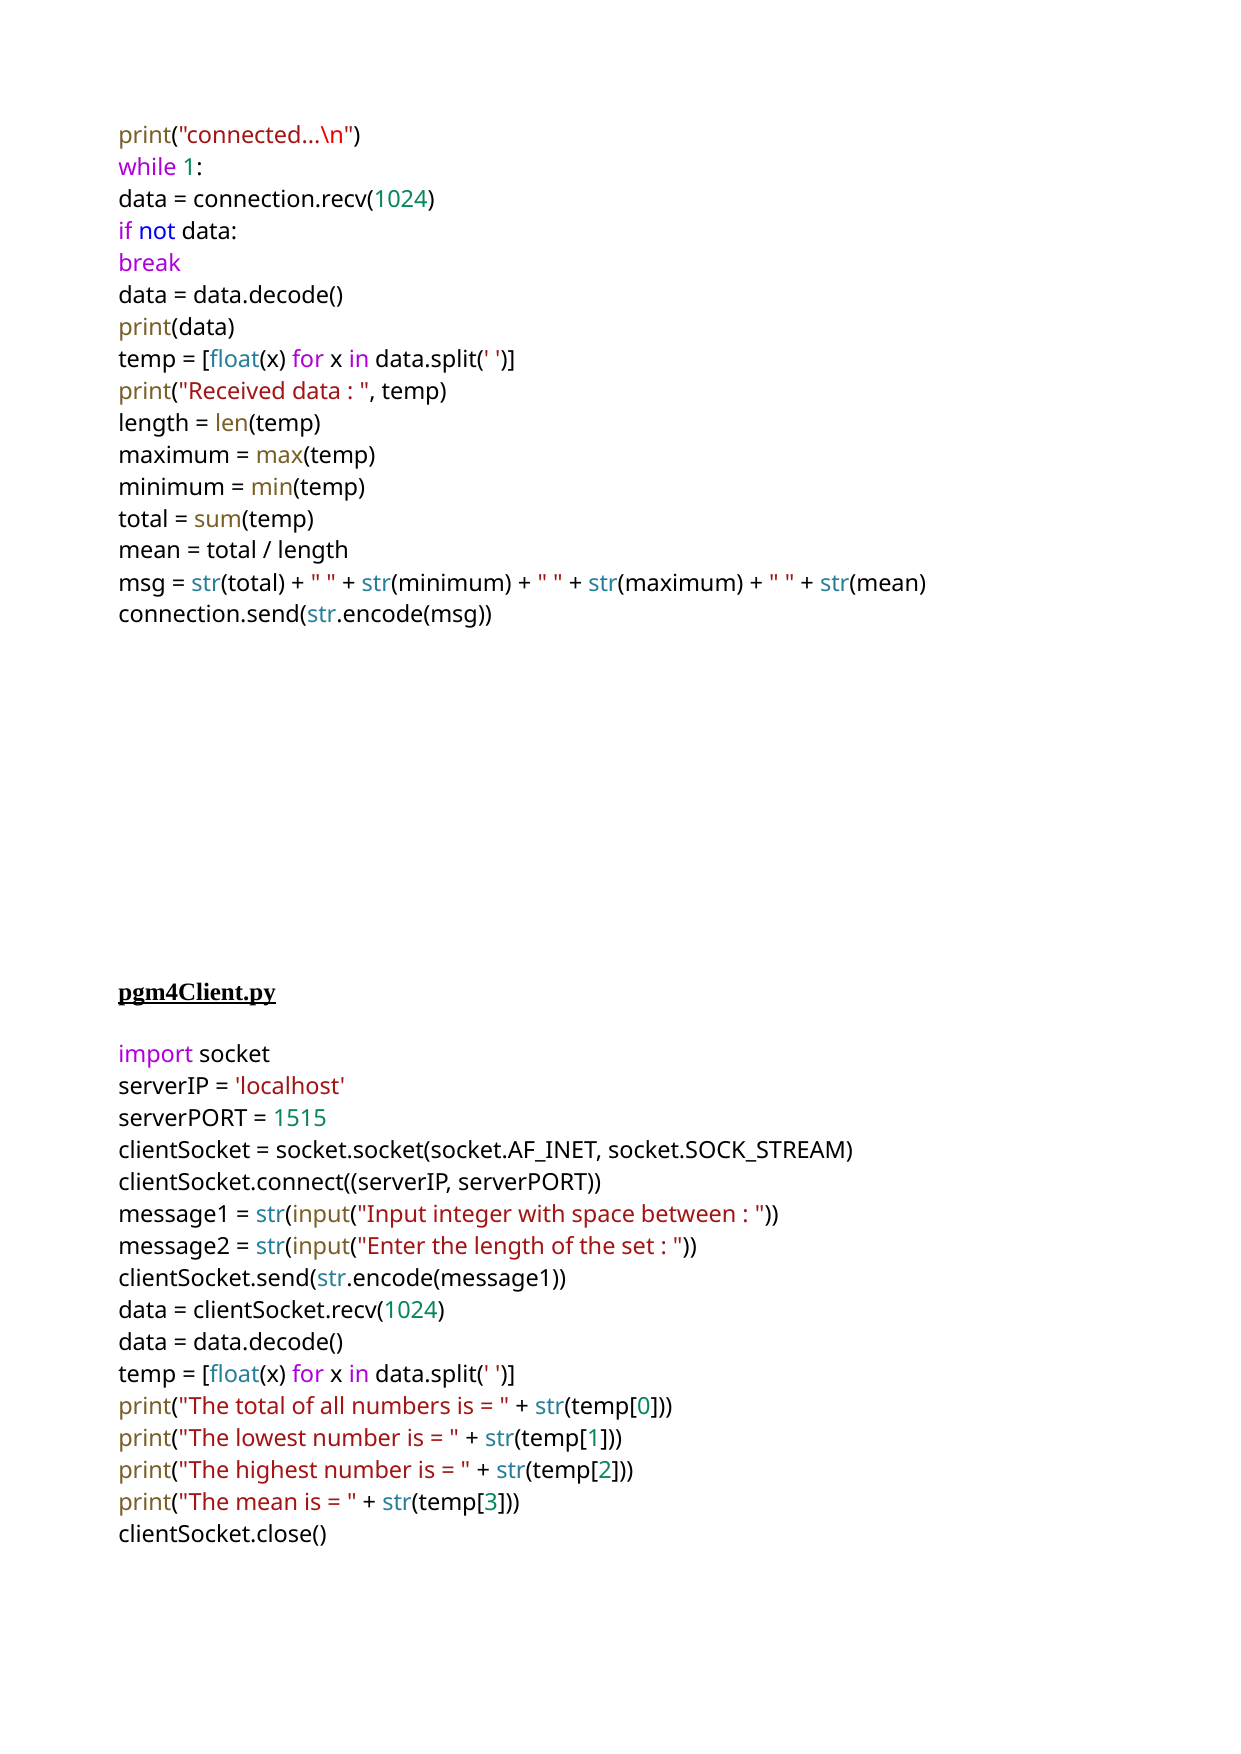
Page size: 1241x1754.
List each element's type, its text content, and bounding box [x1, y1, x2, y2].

text temp = [float(x) for x in data.split(' ')] [118, 1357, 1122, 1389]
text clientSocket.send(str.encode(message1)) [118, 1261, 1122, 1293]
text print("Received data : ", temp) [118, 374, 1122, 406]
text minimum = min(temp) [118, 470, 1122, 502]
text data = data.decode() [118, 1325, 1122, 1357]
text length = len(temp) [118, 406, 1122, 438]
text print("The highest number is = " + str(temp[2])) [118, 1453, 1122, 1485]
text pgm4Client.py [118, 975, 1122, 1006]
text data = data.decode() [118, 278, 1122, 310]
text data = connection.recv(1024) [118, 182, 1122, 214]
text print("The mean is = " + str(temp[3])) [118, 1485, 1122, 1517]
text print("connected...\n") [118, 118, 1122, 150]
text connection.send(str.encode(msg)) [118, 598, 1122, 630]
text serverIP = 'localhost' [118, 1069, 1122, 1101]
text total = sum(temp) [118, 502, 1122, 534]
text maximum = max(temp) [118, 438, 1122, 470]
text while 1: [118, 150, 1122, 182]
text print(data) [118, 310, 1122, 342]
text clientSocket.close() [118, 1517, 1122, 1549]
text clientSocket = socket.socket(socket.AF_INET, socket.SOCK_STREAM) [118, 1133, 1122, 1165]
text msg = str(total) + " " + str(minimum) + " " + str(maximum) + " " + str(mean) [118, 566, 1122, 598]
text if not data: [118, 214, 1122, 246]
text serverPORT = 1515 [118, 1101, 1122, 1133]
text print("The total of all numbers is = " + str(temp[0])) [118, 1389, 1122, 1421]
text import socket [118, 1037, 1122, 1069]
text break [118, 246, 1122, 278]
text clientSocket.connect((serverIP, serverPORT)) [118, 1165, 1122, 1197]
text data = clientSocket.recv(1024) [118, 1293, 1122, 1325]
text message1 = str(input("Input integer with space between : ")) [118, 1197, 1122, 1229]
text message2 = str(input("Enter the length of the set : ")) [118, 1229, 1122, 1261]
text temp = [float(x) for x in data.split(' ')] [118, 342, 1122, 374]
text mean = total / length [118, 534, 1122, 566]
text print("The lowest number is = " + str(temp[1])) [118, 1421, 1122, 1453]
